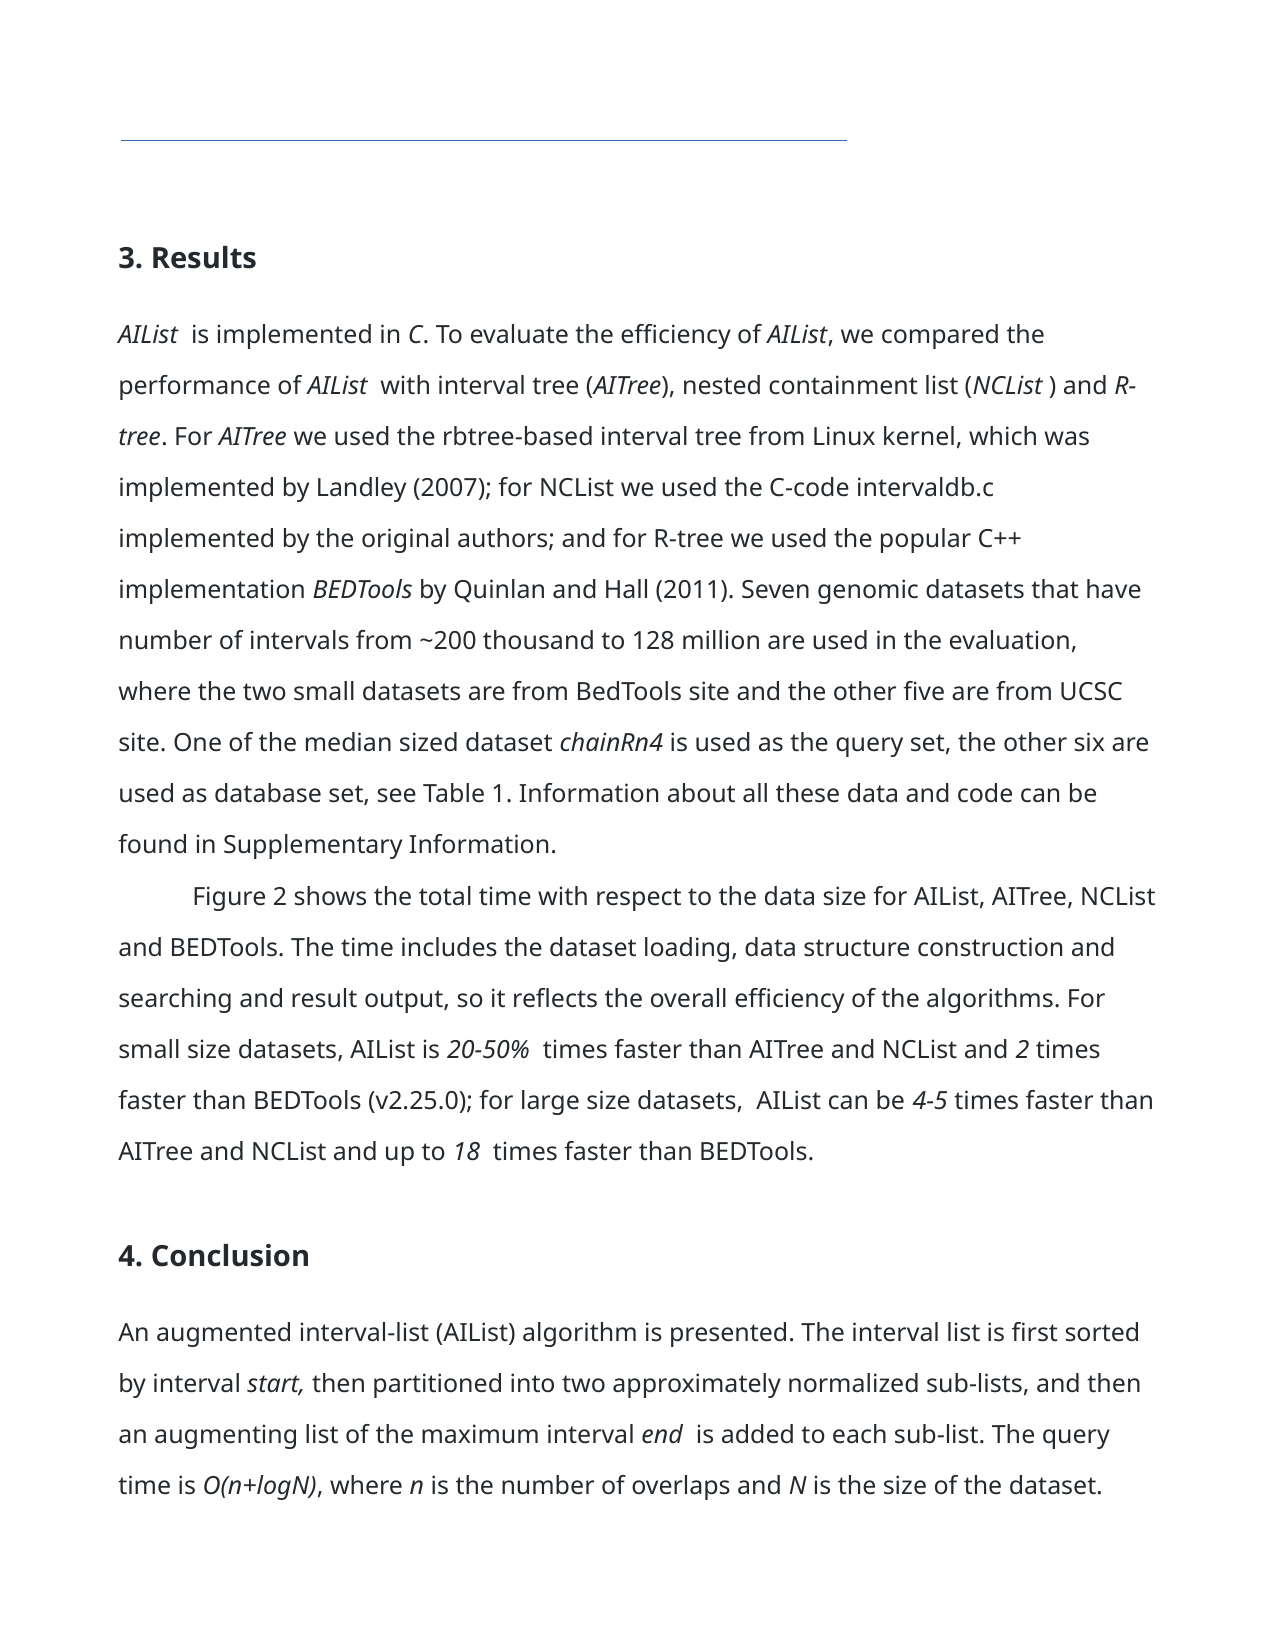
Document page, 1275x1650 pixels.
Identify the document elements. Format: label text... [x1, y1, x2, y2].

text 4. Conclusion [118, 1235, 1157, 1275]
text An augmented interval-list (AIList) algorithm is presented. The interval list is first sorted by interval start, then partitioned into two approximately normalized sub-lists, and then an augmenting list of the maximum interval end is added to each sub-list. The query time is O(n+logN), where n is the number of overlaps and N is the size of the dataset. [118, 1315, 1157, 1502]
text Figure 2 shows the total time with respect to the data size for AIList, AITree, NCList and BEDTools. The time includes the dataset loading, data structure construction and searching and result output, so it reflects the overall efficiency of the algorithms. For small size datasets, AIList is 20-50% times faster than AITree and NCList and 2 times faster than BEDTools (v2.25.0); for large size datasets, AIList can be 4-5 times faster than AITree and NCList and up to 18 times faster than BEDTools. [118, 878, 1157, 1167]
text 3. Results [118, 237, 1157, 277]
text AIList is implemented in C. To evaluate the efficiency of AIList, we compared the performance of AIList with interval tree (AITree), nested containment list (NCList ) and R-tree. For AITree we used the rbtree-based interval tree from Linux kernel, which was implemented by Landley (2007); for NCList we used the C-code intervaldb.c implemented by the original authors; and for R-tree we used the popular C++ implementation BEDTools by Quinlan and Hall (2011). Seven genomic datasets that have number of intervals from ~200 thousand to 128 million are used in the evaluation, where the two small datasets are from BedTools site and the other five are from UCSC site. One of the median sized dataset chainRn4 is used as the query set, the other six are used as database set, see Table 1. Information about all these data and code can be found in Supplementary Information. [118, 317, 1157, 861]
